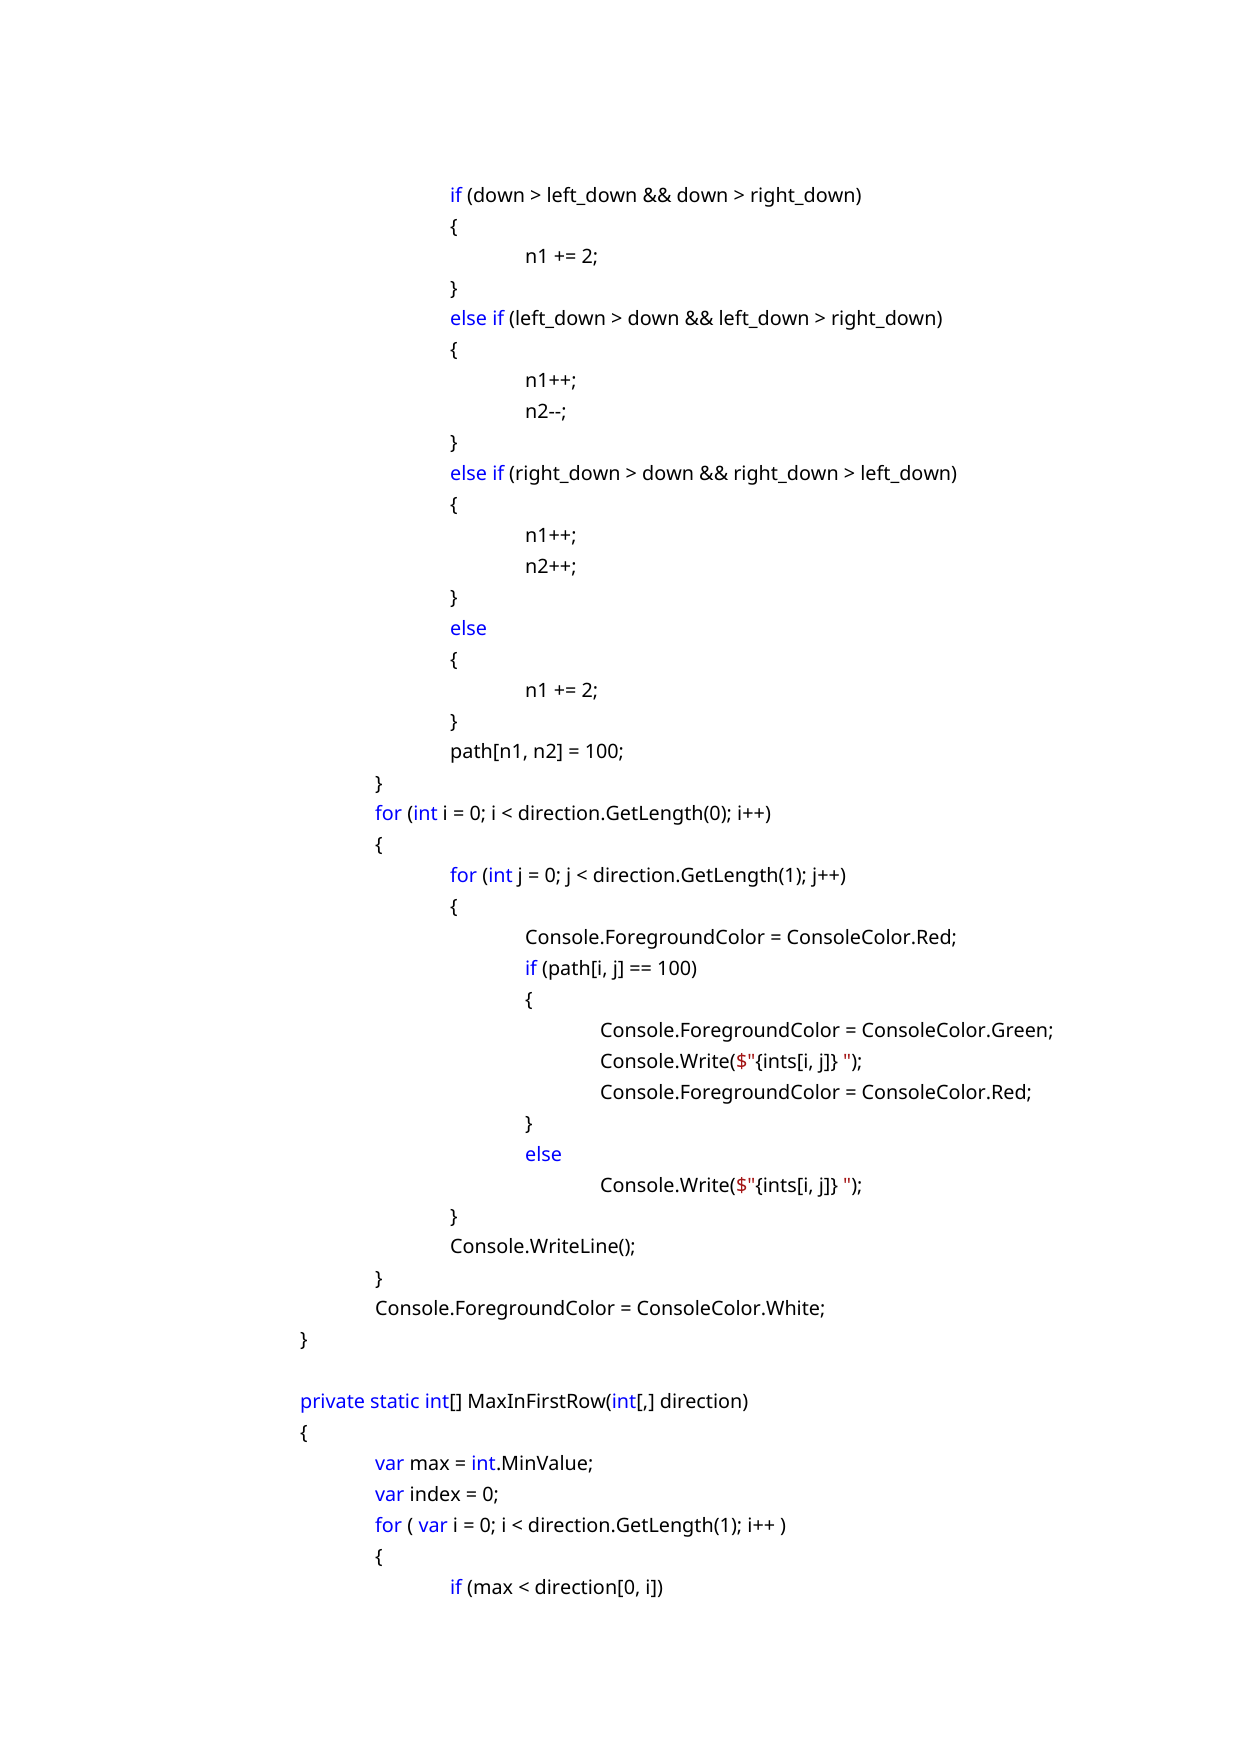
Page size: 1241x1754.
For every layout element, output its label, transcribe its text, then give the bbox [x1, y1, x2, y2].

text } [150, 428, 1090, 455]
text n2++; [150, 552, 1090, 579]
text if (max < direction[0, i]) [150, 1573, 1090, 1600]
text var index = 0; [150, 1480, 1090, 1507]
text } [150, 1109, 1090, 1136]
text { [150, 336, 1090, 363]
text else if (right_down > down && right_down > left_down) [150, 459, 1090, 486]
text var max = int.MinValue; [150, 1449, 1090, 1476]
text Console.ForegroundColor = ConsoleColor.White; [150, 1295, 1090, 1322]
text n1 += 2; [150, 243, 1090, 270]
text if (down > left_down && down > right_down) [150, 181, 1090, 208]
text else [150, 614, 1090, 641]
text { [150, 831, 1090, 858]
text } [150, 1202, 1090, 1229]
text else [150, 1140, 1090, 1167]
text Console.ForegroundColor = ConsoleColor.Red; [150, 923, 1090, 950]
text { [150, 892, 1090, 919]
text { [150, 1418, 1090, 1445]
text Console.ForegroundColor = ConsoleColor.Red; [150, 1078, 1090, 1105]
text for (int i = 0; i < direction.GetLength(0); i++) [150, 800, 1090, 827]
text else if (left_down > down && left_down > right_down) [150, 305, 1090, 332]
text { [150, 490, 1090, 517]
text { [150, 985, 1090, 1012]
text } [150, 1326, 1090, 1353]
text n1++; [150, 367, 1090, 393]
text for ( var i = 0; i < direction.GetLength(1); i++ ) [150, 1511, 1090, 1538]
text if (path[i, j] == 100) [150, 954, 1090, 981]
text Console.Write($"{ints[i, j]} "); [150, 1047, 1090, 1074]
text { [150, 212, 1090, 239]
text } [150, 707, 1090, 734]
text n1++; [150, 521, 1090, 548]
text path[n1, n2] = 100; [150, 738, 1090, 765]
text } [150, 1264, 1090, 1291]
text { [150, 1542, 1090, 1569]
text } [150, 583, 1090, 610]
text private static int[] MaxInFirstRow(int[,] direction) [150, 1387, 1090, 1414]
text } [150, 769, 1090, 796]
text n1 += 2; [150, 676, 1090, 703]
text Console.ForegroundColor = ConsoleColor.Green; [150, 1016, 1090, 1043]
text Console.WriteLine(); [150, 1233, 1090, 1260]
text Console.Write($"{ints[i, j]} "); [150, 1171, 1090, 1198]
text for (int j = 0; j < direction.GetLength(1); j++) [150, 862, 1090, 888]
text } [150, 274, 1090, 301]
text { [150, 645, 1090, 672]
text n2--; [150, 397, 1090, 424]
